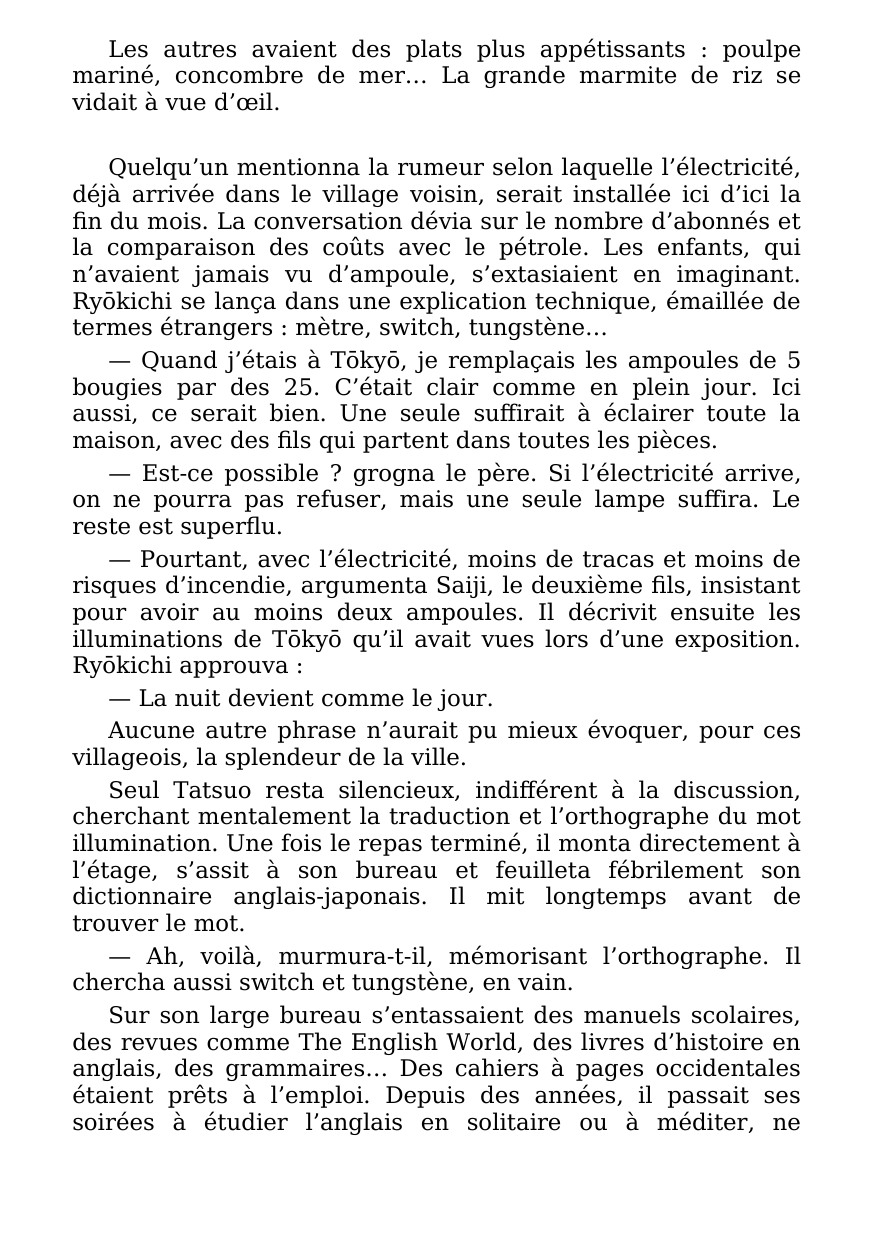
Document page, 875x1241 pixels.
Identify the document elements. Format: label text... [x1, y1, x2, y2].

text Sur son large bureau s’entassaient des manuels scolaires, des revues comme The English World, des livres d’histoire en anglais, des grammaires… Des cahiers à pages occidentales étaient prêts à l’emploi. Depuis des années, il passait ses soirées à étudier l’anglais en solitaire ou à méditer, ne [72, 1002, 802, 1135]
text Quelqu’un mentionna la rumeur selon laquelle l’électricité, déjà arrivée dans le village voisin, serait installée ici d’ici la fin du mois. La conversation dévia sur le nombre d’abonnés et la comparaison des coûts avec le pétrole. Les enfants, qui n’avaient jamais vu d’ampoule, s’extasiaient en imaginant. Ryōkichi se lança dans une explication technique, émaillée de termes étrangers : mètre, switch, tungstène… [72, 154, 802, 341]
text Les autres avaient des plats plus appétissants : poulpe mariné, concombre de mer… La grande marmite de riz se vidait à vue d’œil. [72, 36, 802, 116]
text — La nuit devient comme le jour. [72, 685, 802, 712]
text — Est-ce possible ? grogna le père. Si l’électricité arrive, on ne pourra pas refuser, mais une seule lampe suffira. Le reste est superflu. [72, 460, 802, 540]
text — Ah, voilà, murmura-t-il, mémorisant l’orthographe. Il chercha aussi switch et tungstène, en vain. [72, 943, 802, 996]
text — Pourtant, avec l’électricité, moins de tracas et moins de risques d’incendie, argumenta Saiji, le deuxième fils, insistant pour avoir au moins deux ampoules. Il décrivit ensuite les illuminations de Tōkyō qu’il avait vues lors d’une exposition. Ryōkichi approuva : [72, 546, 802, 679]
text Aucune autre phrase n’aurait pu mieux évoquer, pour ces villageois, la splendeur de la ville. [72, 718, 802, 771]
text Seul Tatsuo resta silencieux, indifférent à la discussion, cherchant mentalement la traduction et l’orthographe du mot illumination. Une fois le repas terminé, il monta directement à l’étage, s’assit à son bureau et feuilleta fébrilement son dictionnaire anglais-japonais. Il mit longtemps avant de trouver le mot. [72, 777, 802, 937]
text — Quand j’étais à Tōkyō, je remplaçais les ampoules de 5 bougies par des 25. C’était clair comme en plein jour. Ici aussi, ce serait bien. Une seule suffirait à éclairer toute la maison, avec des fils qui partent dans toutes les pièces. [72, 347, 802, 454]
